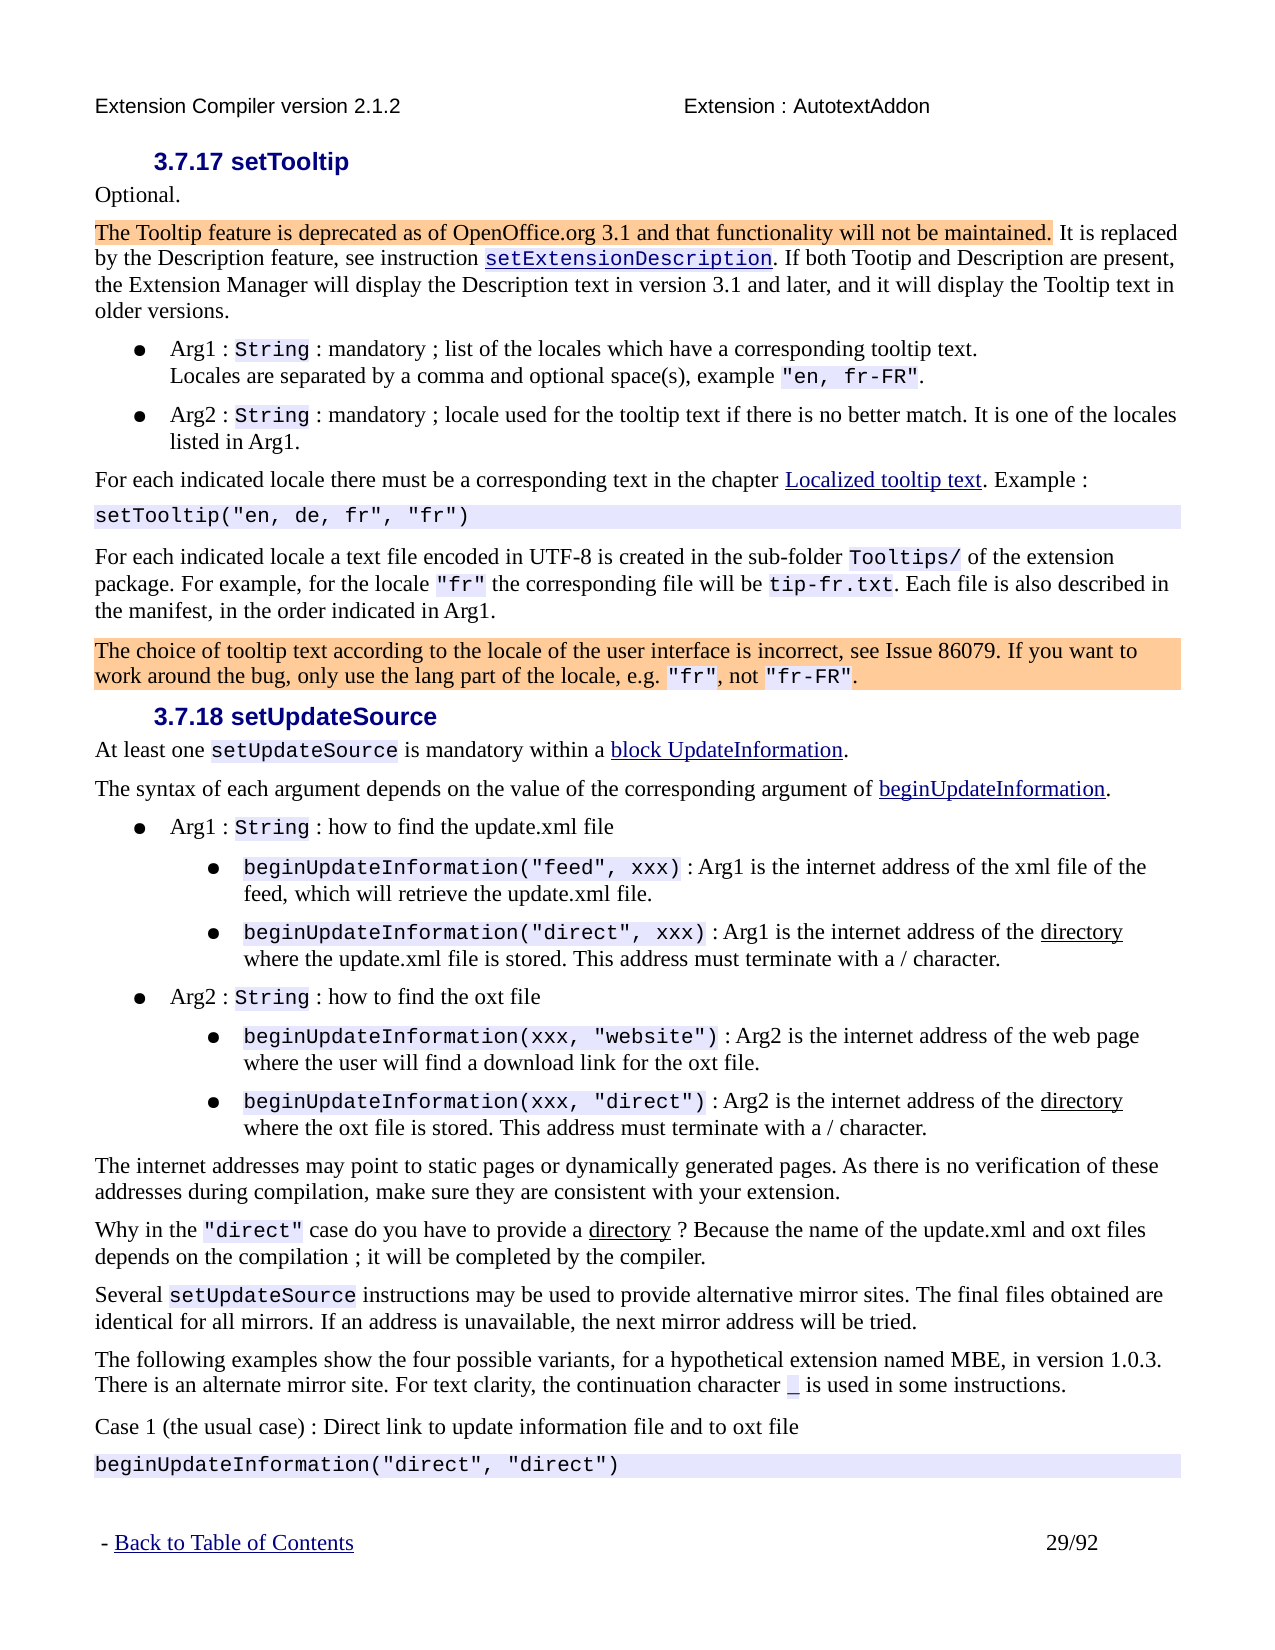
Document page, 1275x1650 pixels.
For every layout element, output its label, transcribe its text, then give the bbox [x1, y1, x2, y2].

text Several setUpdateSource instructions may be used to provide alternative mirror sites. The final files obtained are identical for all mirrors. If an address is unavailable, the next mirror address will be tried. [94, 1282, 1181, 1334]
list Arg2 : String : mandatory ; locale used for the tooltip text if there is no better match. It is one of the locales listed in Arg1. [132, 402, 1181, 454]
list beginUpdateInformation("feed", xxx) : Arg1 is the internet address of the xml file of the feed, which will retrieve the update.xml file. [206, 853, 1181, 906]
text The Tooltip feature is deprecated as of OpenOffice.org 3.1 and that functionality will not be maintained. It is replaced by the Description feature, see instruction setExtensionDescription. If both Tootip and Description are present, the Extension Manager will display the Description text in version 3.1 and later, and it will display the Tooltip text in older versions. [94, 219, 1181, 323]
text The choice of tooltip text according to the locale of the user interface is incorrect, see Issue 86079. If you want to work around the bug, only use the lang part of the locale, e.g. "fr", not "fr-FR". [94, 638, 1181, 690]
text For each indicated locale a text file encoded in UTF-8 is created in the sub-folder Tooltips/ of the extension package. For example, for the locale "fr" the corresponding file will be tip-fr.txt. Each file is also described in the manifest, in the order indicated in Arg1. [94, 543, 1181, 623]
text Case 1 (the usual case) : Direct link to update information file and to oxt file [94, 1414, 1181, 1439]
list beginUpdateInformation("direct", xxx) : Arg1 is the internet address of the directory where the update.xml file is stored. This address must terminate with a / character. [206, 918, 1181, 971]
text The syntax of each argument depends on the value of the corresponding argument of beginUpdateInformation. [94, 776, 1181, 802]
list Arg1 : String : how to find the update.xml file [132, 814, 1181, 841]
text Why in the "direct" case do you have to provide a directory ? Because the name of the update.xml and oxt files depends on the compilation ; it will be completed by the compiler. [94, 1217, 1181, 1269]
text The following examples show the four possible variants, for a hypothetical extension named MBE, in version 1.0.3. There is an alternate mirror site. For text clarity, the continuation character _ is used in some instructions. [94, 1347, 1181, 1399]
text At least one setUpdateSource is mandatory within a block UpdateInformation. [94, 737, 1181, 763]
list beginUpdateInformation(xxx, "direct") : Arg2 is the internet address of the directory where the oxt file is stored. This address must terminate with a / character. [206, 1088, 1181, 1141]
text Optional. [94, 181, 1181, 207]
subtitle setUpdateSource [153, 703, 1181, 731]
text setTooltip("en, de, fr", "fr") [94, 505, 1181, 529]
text beginUpdateInformation("direct", "direct") [94, 1454, 1181, 1478]
list beginUpdateInformation(xxx, "website") : Arg2 is the internet address of the web page where the user will find a download link for the oxt file. [206, 1023, 1181, 1076]
text The internet addresses may point to static pages or dynamically generated pages. As there is no verification of these addresses during compilation, make sure they are consistent with your extension. [94, 1153, 1181, 1204]
subtitle setTooltip [153, 147, 1181, 176]
list Arg1 : String : mandatory ; list of the locales which have a corresponding tooltip text. Locales are separated by a comma and optional space(s), example "en, fr-FR". [132, 336, 1181, 389]
list Arg2 : String : how to find the oxt file [132, 983, 1181, 1011]
text For each indicated locale there must be a corresponding text in the chapter Localized tooltip text. Example : [94, 467, 1181, 492]
